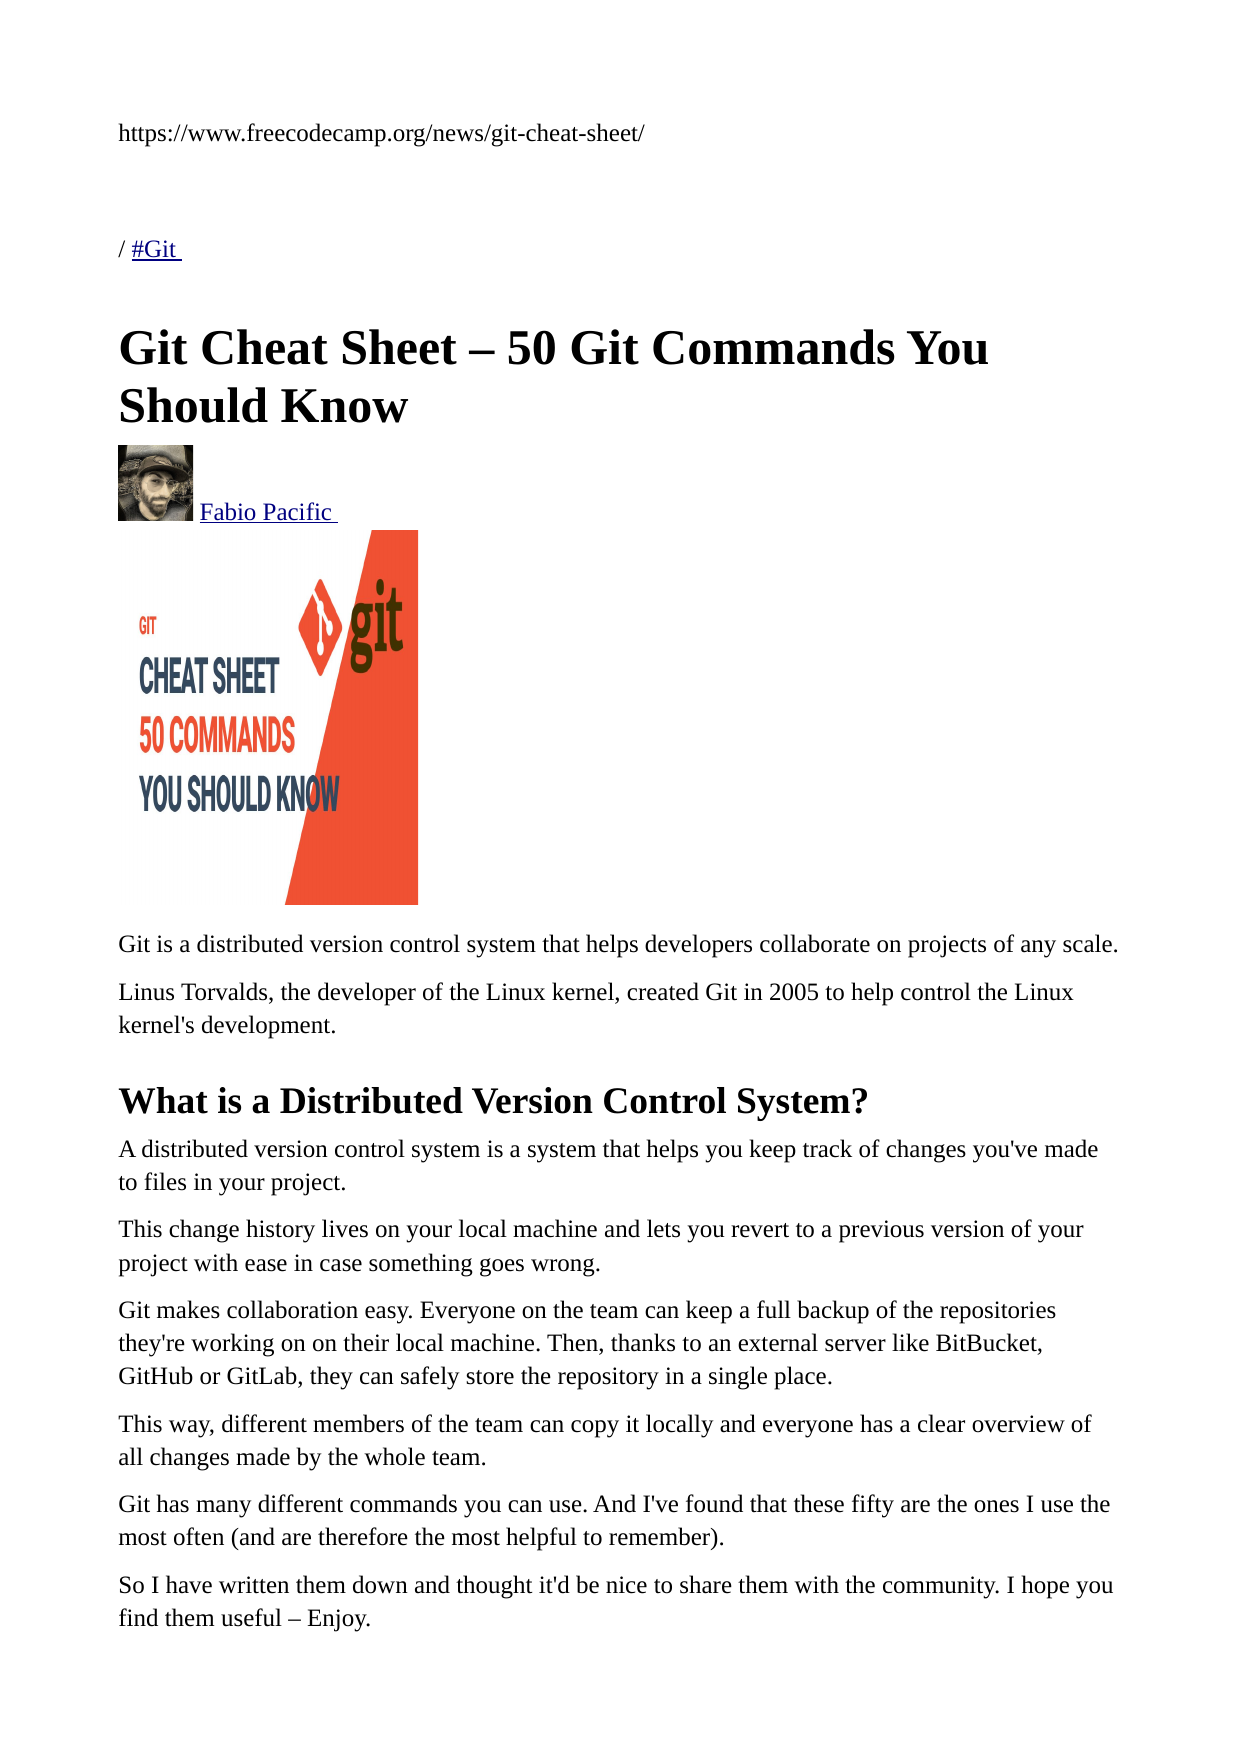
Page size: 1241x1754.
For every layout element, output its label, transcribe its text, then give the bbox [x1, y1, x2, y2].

text This change history lives on your local machine and lets you revert to a previous version of your project with ease in case something goes wrong. [118, 1214, 1122, 1276]
text / #Git [118, 234, 1122, 263]
subtitle What is a Distributed Version Control System? [118, 1078, 1122, 1121]
text Git is a distributed version control system that helps developers collaborate on projects of any scale. [118, 929, 1122, 958]
text Linus Torvalds, the developer of the Linux kernel, created Git in 2005 to help control the Linux kernel's development. [118, 977, 1122, 1039]
text Git has many different commands you can use. And I've found that these fifty are the ones I use the most often (and are therefore the most helpful to remember). [118, 1489, 1122, 1551]
text A distributed version control system is a system that helps you keep track of changes you've made to files in your project. [118, 1134, 1122, 1196]
text So I have written them down and thought it'd be nice to share them with the community. I hope you find them useful – Enjoy. [118, 1570, 1122, 1632]
picture [118, 445, 194, 521]
text This way, different members of the team can copy it locally and everyone has a clear overview of all changes made by the whole team. [118, 1409, 1122, 1471]
subtitle Git Cheat Sheet – 50 Git Commands You Should Know [118, 318, 1122, 433]
text Git makes collaboration easy. Everyone on the team can keep a full backup of the repositories they're working on on their local machine. Then, thanks to an external server like BitBucket, GitHub or GitLab, they can safely store the repository in a single place. [118, 1295, 1122, 1390]
picture [118, 530, 419, 905]
text Fabio Pacific [118, 445, 1122, 526]
text https://www.freecodecamp.org/news/git-cheat-sheet/ [118, 118, 1122, 147]
